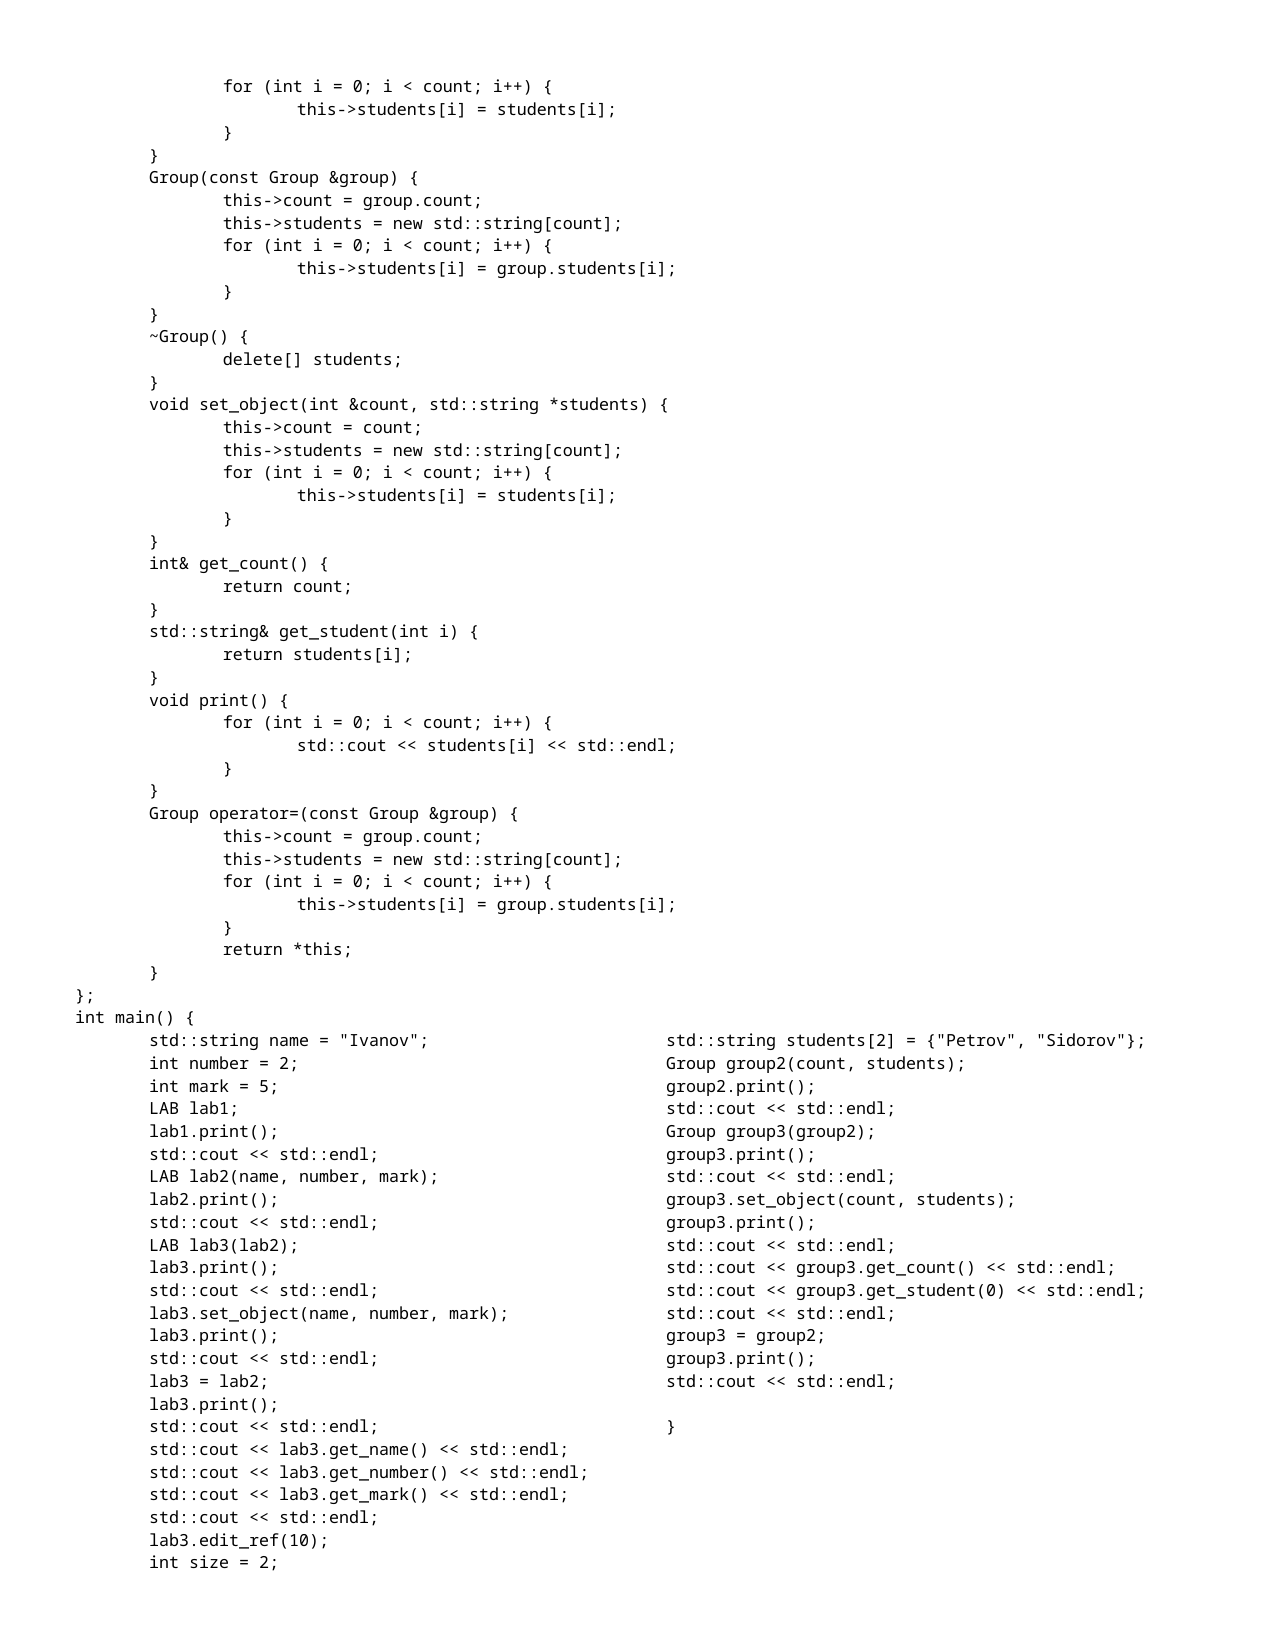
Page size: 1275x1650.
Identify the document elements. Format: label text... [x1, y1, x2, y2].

text this->students = new std::string[count]; [75, 438, 1200, 461]
text void set_object(int &count, std::string *students) { [75, 393, 1200, 416]
text lab3.edit_ref(10); [75, 1528, 1200, 1551]
text this->students[i] = group.students[i]; [75, 257, 1200, 279]
text this->students[i] = students[i]; [75, 98, 1200, 120]
text std::cout << std::endl; std::cout << group3.get_student(0) << std::endl; [75, 1278, 1200, 1301]
text int& get_count() { [75, 552, 1200, 574]
text LAB lab3(lab2); std::cout << std::endl; [75, 1233, 1200, 1256]
text return students[i]; [75, 643, 1200, 665]
text } [75, 961, 1200, 983]
text lab2.print(); group3.set_object(count, students); [75, 1188, 1200, 1210]
text delete[] students; [75, 347, 1200, 370]
text for (int i = 0; i < count; i++) { [75, 711, 1200, 733]
text } [75, 370, 1200, 393]
text return *this; [75, 938, 1200, 961]
text for (int i = 0; i < count; i++) { [75, 75, 1200, 98]
text lab3.print(); std::cout << group3.get_count() << std::endl; [75, 1256, 1200, 1278]
text this->count = count; [75, 416, 1200, 438]
text for (int i = 0; i < count; i++) { [75, 234, 1200, 257]
text std::cout << lab3.get_mark() << std::endl; [75, 1483, 1200, 1506]
text LAB lab2(name, number, mark); std::cout << std::endl; [75, 1165, 1200, 1188]
text } [75, 143, 1200, 166]
text } [75, 915, 1200, 938]
text }; [75, 983, 1200, 1006]
text ~Group() { [75, 325, 1200, 347]
text int main() { [75, 1006, 1200, 1029]
text for (int i = 0; i < count; i++) { [75, 461, 1200, 484]
text this->students = new std::string[count]; [75, 211, 1200, 234]
text std::cout << std::endl; [75, 1506, 1200, 1528]
text void print() { [75, 688, 1200, 711]
text } [75, 279, 1200, 302]
text } [75, 779, 1200, 802]
text lab3 = lab2; std::cout << std::endl; [75, 1369, 1200, 1392]
text std::string name = "Ivanov"; std::string students[2] = {"Petrov", "Sidorov"}; [75, 1029, 1200, 1051]
text std::cout << students[i] << std::endl; [75, 733, 1200, 756]
text int size = 2; [75, 1551, 1200, 1574]
text this->students[i] = group.students[i]; [75, 892, 1200, 915]
text this->count = group.count; [75, 188, 1200, 211]
text Group(const Group &group) { [75, 166, 1200, 188]
text lab3.print(); [75, 1392, 1200, 1415]
text std::cout << lab3.get_number() << std::endl; [75, 1460, 1200, 1483]
text std::cout << std::endl; } [75, 1415, 1200, 1437]
text } [75, 506, 1200, 529]
text lab1.print(); Group group3(group2); [75, 1119, 1200, 1142]
text std::cout << std::endl; group3.print(); [75, 1347, 1200, 1369]
text } [75, 302, 1200, 325]
text this->students = new std::string[count]; [75, 847, 1200, 870]
text int mark = 5; group2.print(); [75, 1074, 1200, 1097]
text } [75, 597, 1200, 620]
text this->count = group.count; [75, 824, 1200, 847]
text Group operator=(const Group &group) { [75, 802, 1200, 824]
text std::cout << std::endl; group3.print(); [75, 1210, 1200, 1233]
text return count; [75, 574, 1200, 597]
text std::cout << std::endl; group3.print(); [75, 1142, 1200, 1165]
text } [75, 120, 1200, 143]
text lab3.set_object(name, number, mark); std::cout << std::endl; [75, 1301, 1200, 1324]
text std::cout << lab3.get_name() << std::endl; [75, 1437, 1200, 1460]
text int number = 2; Group group2(count, students); [75, 1051, 1200, 1074]
text lab3.print(); group3 = group2; [75, 1324, 1200, 1347]
text this->students[i] = students[i]; [75, 484, 1200, 506]
text } [75, 529, 1200, 552]
text std::string& get_student(int i) { [75, 620, 1200, 643]
text for (int i = 0; i < count; i++) { [75, 870, 1200, 892]
text } [75, 756, 1200, 779]
text } [75, 665, 1200, 688]
text LAB lab1; std::cout << std::endl; [75, 1097, 1200, 1119]
